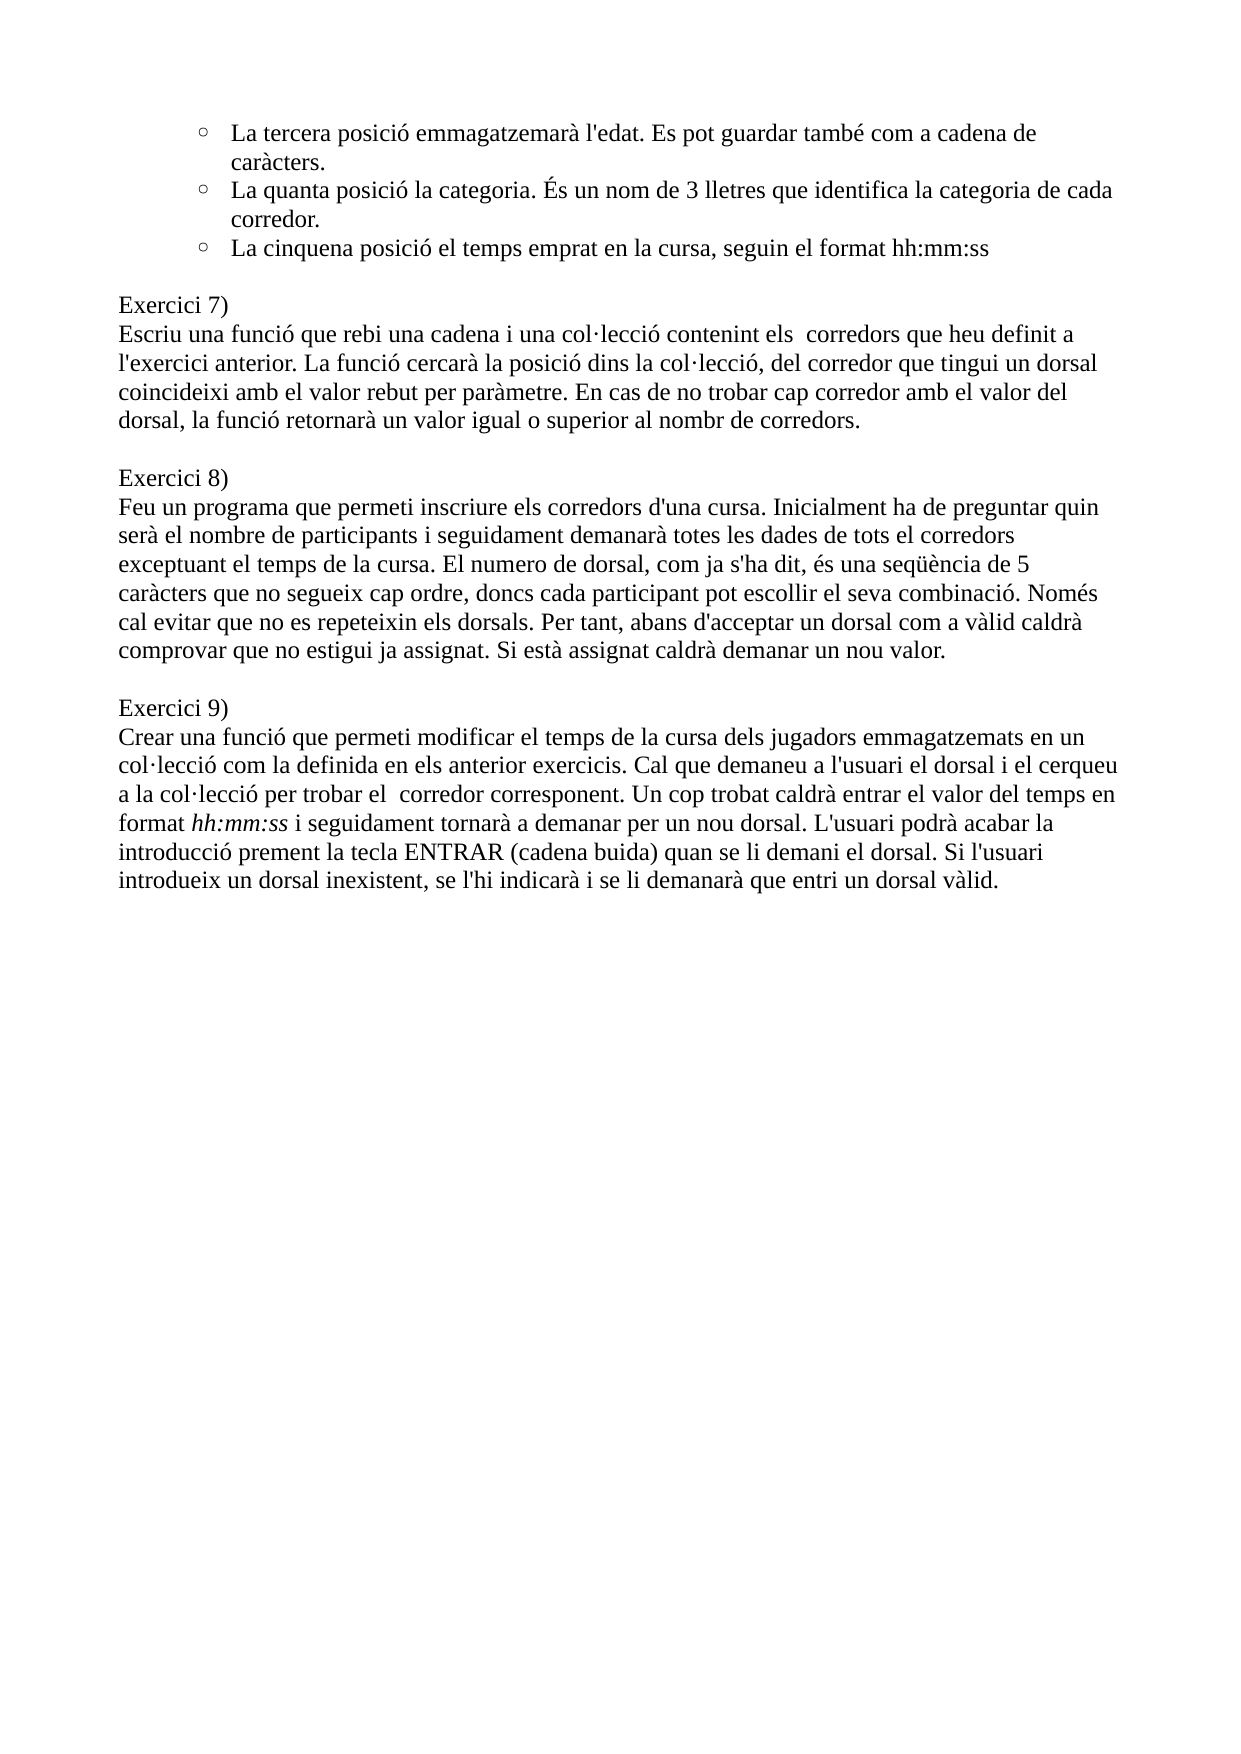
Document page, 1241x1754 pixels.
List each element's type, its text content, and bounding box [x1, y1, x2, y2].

text Feu un programa que permeti inscriure els corredors d'una cursa. Inicialment ha de preguntar quin serà el nombre de participants i seguidament demanarà totes les dades de tots el corredors exceptuant el temps de la cursa. El numero de dorsal, com ja s'ha dit, és una seqüència de 5 caràcters que no segueix cap ordre, doncs cada participant pot escollir el seva combinació. Només cal evitar que no es repeteixin els dorsals. Per tant, abans d'acceptar un dorsal com a vàlid caldrà comprovar que no estigui ja assignat. Si està assignat caldrà demanar un nou valor. [118, 492, 1122, 664]
list La quanta posició la categoria. És un nom de 3 lletres que identifica la categoria de cada corredor. [193, 176, 1122, 233]
text Escriu una funció que rebi una cadena i una col·lecció contenint els corredors que heu definit a l'exercici anterior. La funció cercarà la posició dins la col·lecció, del corredor que tingui un dorsal coincideixi amb el valor rebut per paràmetre. En cas de no trobar cap corredor amb el valor del dorsal, la funció retornarà un valor igual o superior al nombr de corredors. [118, 319, 1122, 434]
text Exercici 9) [118, 693, 1122, 722]
list La cinquena posició el temps emprat en la cursa, seguin el format hh:mm:ss [193, 233, 1122, 262]
list La tercera posició emmagatzemarà l'edat. Es pot guardar també com a cadena de caràcters. [193, 118, 1122, 176]
text Exercici 8) [118, 463, 1122, 492]
text Exercici 7) [118, 291, 1122, 319]
text Crear una funció que permeti modificar el temps de la cursa dels jugadors emmagatzemats en un col·lecció com la definida en els anterior exercicis. Cal que demaneu a l'usuari el dorsal i el cerqueu a la col·lecció per trobar el corredor corresponent. Un cop trobat caldrà entrar el valor del temps en format hh:mm:ss i seguidament tornarà a demanar per un nou dorsal. L'usuari podrà acabar la introducció prement la tecla ENTRAR (cadena buida) quan se li demani el dorsal. Si l'usuari introdueix un dorsal inexistent, se l'hi indicarà i se li demanarà que entri un dorsal vàlid. [118, 722, 1122, 894]
